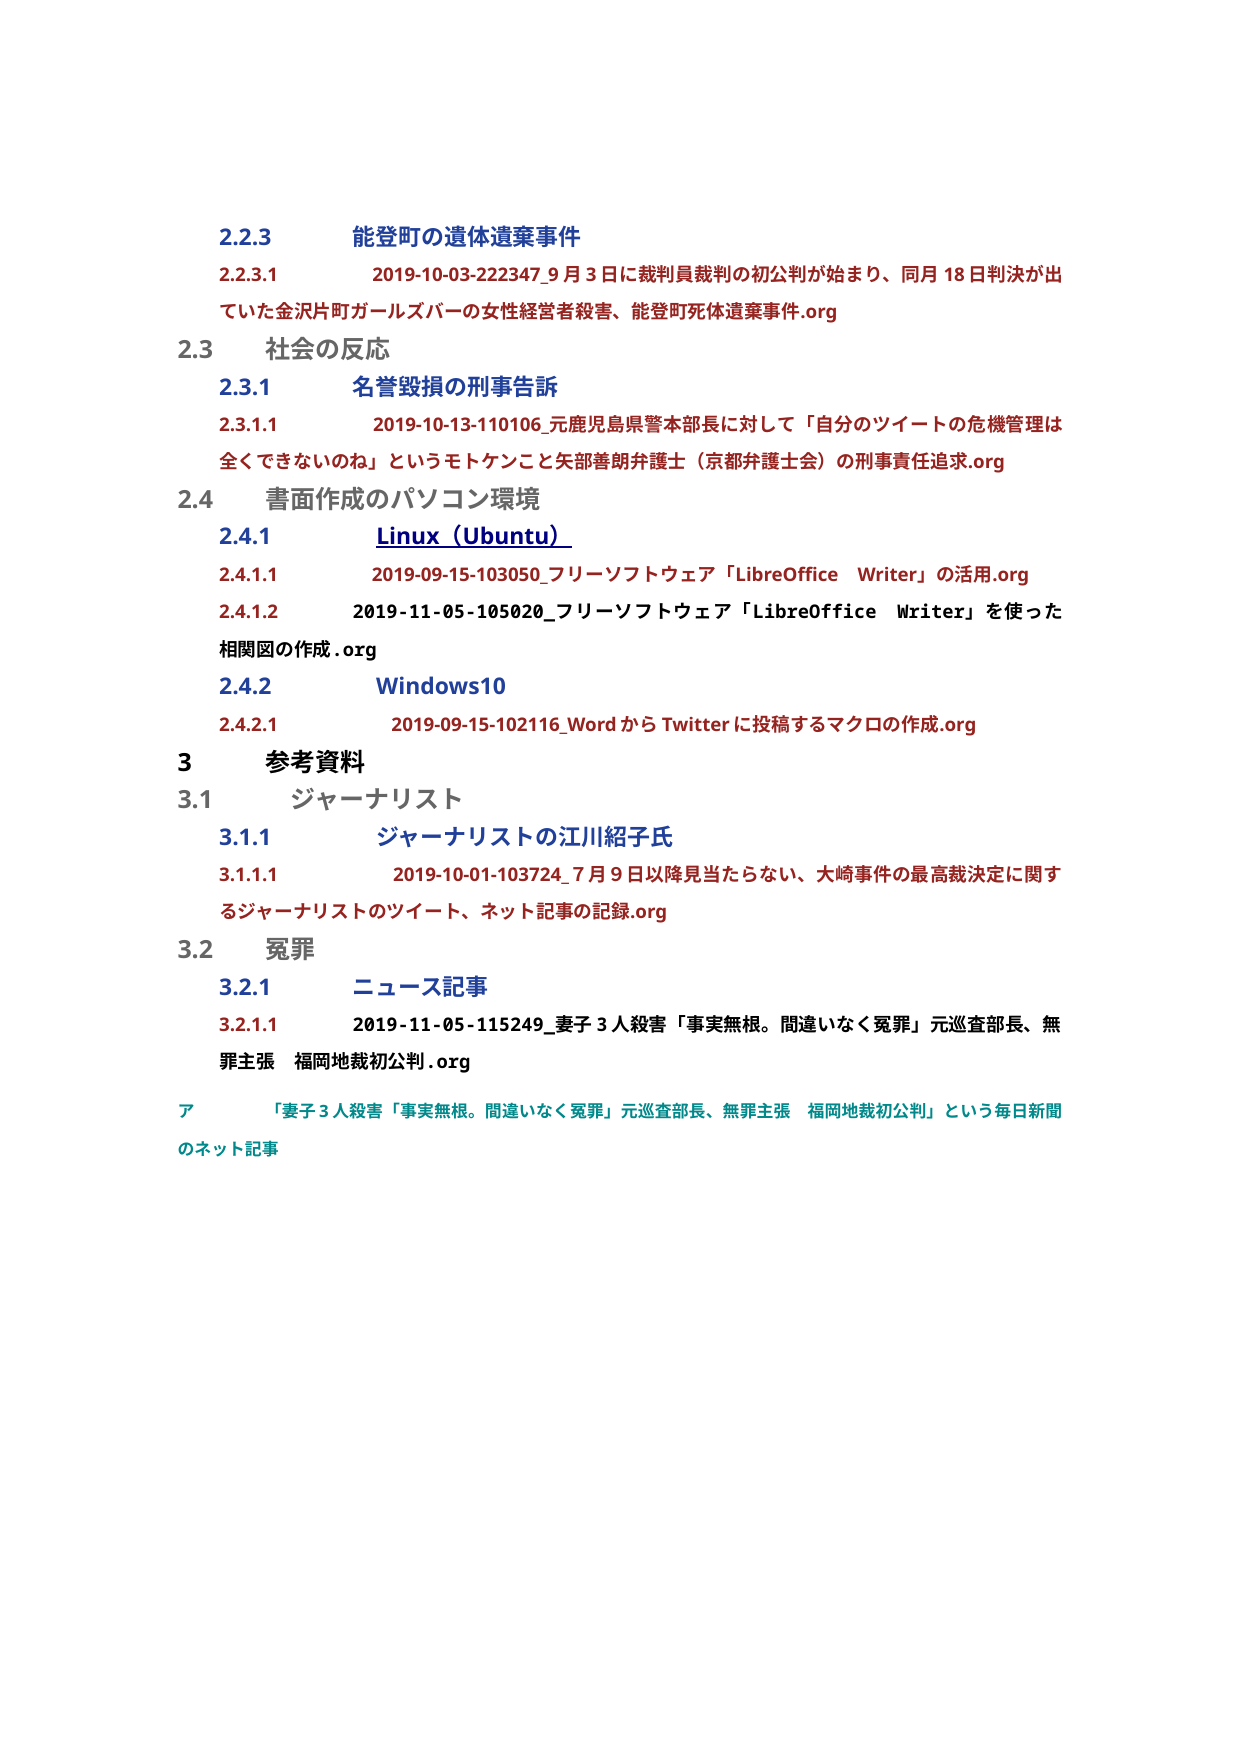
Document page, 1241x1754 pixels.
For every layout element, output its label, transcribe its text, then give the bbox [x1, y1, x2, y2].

subtitle 名誉毀損の刑事告訴 [219, 367, 1063, 404]
subtitle 2019-10-03-222347_9月3日に裁判員裁判の初公判が始まり、同月18日判決が出ていた金沢片町ガールズバーの女性経営者殺害、能登町死体遺棄事件.org [219, 254, 1063, 329]
subtitle ジャーナリストの江川紹子氏 [219, 817, 1063, 854]
subtitle ジャーナリスト [177, 779, 1063, 817]
subtitle 2019-09-15-103050_フリーソフトウェア「LibreOffice Writer」の活用.org [219, 554, 1063, 592]
subtitle 2019-10-01-103724_７月９日以降見当たらない、大崎事件の最高裁決定に関するジャーナリストのツイート、ネット記事の記録.org [219, 854, 1063, 929]
subtitle 社会の反応 [177, 329, 1063, 367]
subtitle 2019-09-15-102116_WordからTwitterに投稿するマクロの作成.org [219, 704, 1063, 742]
subtitle Windows10 [219, 667, 1063, 704]
subtitle 参考資料 [177, 742, 1063, 779]
subtitle Linux（Ubuntu） [219, 517, 1063, 554]
subtitle 「妻子3人殺害「事実無根。間違いなく冤罪」元巡査部長、無罪主張 福岡地裁初公判」という毎日新聞のネット記事 [177, 1092, 1063, 1167]
subtitle 2019-11-05-105020_フリーソフトウェア「LibreOffice Writer」を使った相関図の作成.org [219, 592, 1063, 667]
subtitle 2019-11-05-115249_妻子3人殺害「事実無根。間違いなく冤罪」元巡査部長、無罪主張 福岡地裁初公判.org [219, 1004, 1063, 1079]
subtitle 書面作成のパソコン環境 [177, 479, 1063, 517]
subtitle ニュース記事 [219, 967, 1063, 1004]
subtitle 能登町の遺体遺棄事件 [219, 217, 1063, 254]
subtitle 2019-10-13-110106_元鹿児島県警本部長に対して「自分のツイートの危機管理は全くできないのね」というモトケンこと矢部善朗弁護士（京都弁護士会）の刑事責任追求.org [219, 404, 1063, 479]
subtitle 冤罪 [177, 929, 1063, 967]
